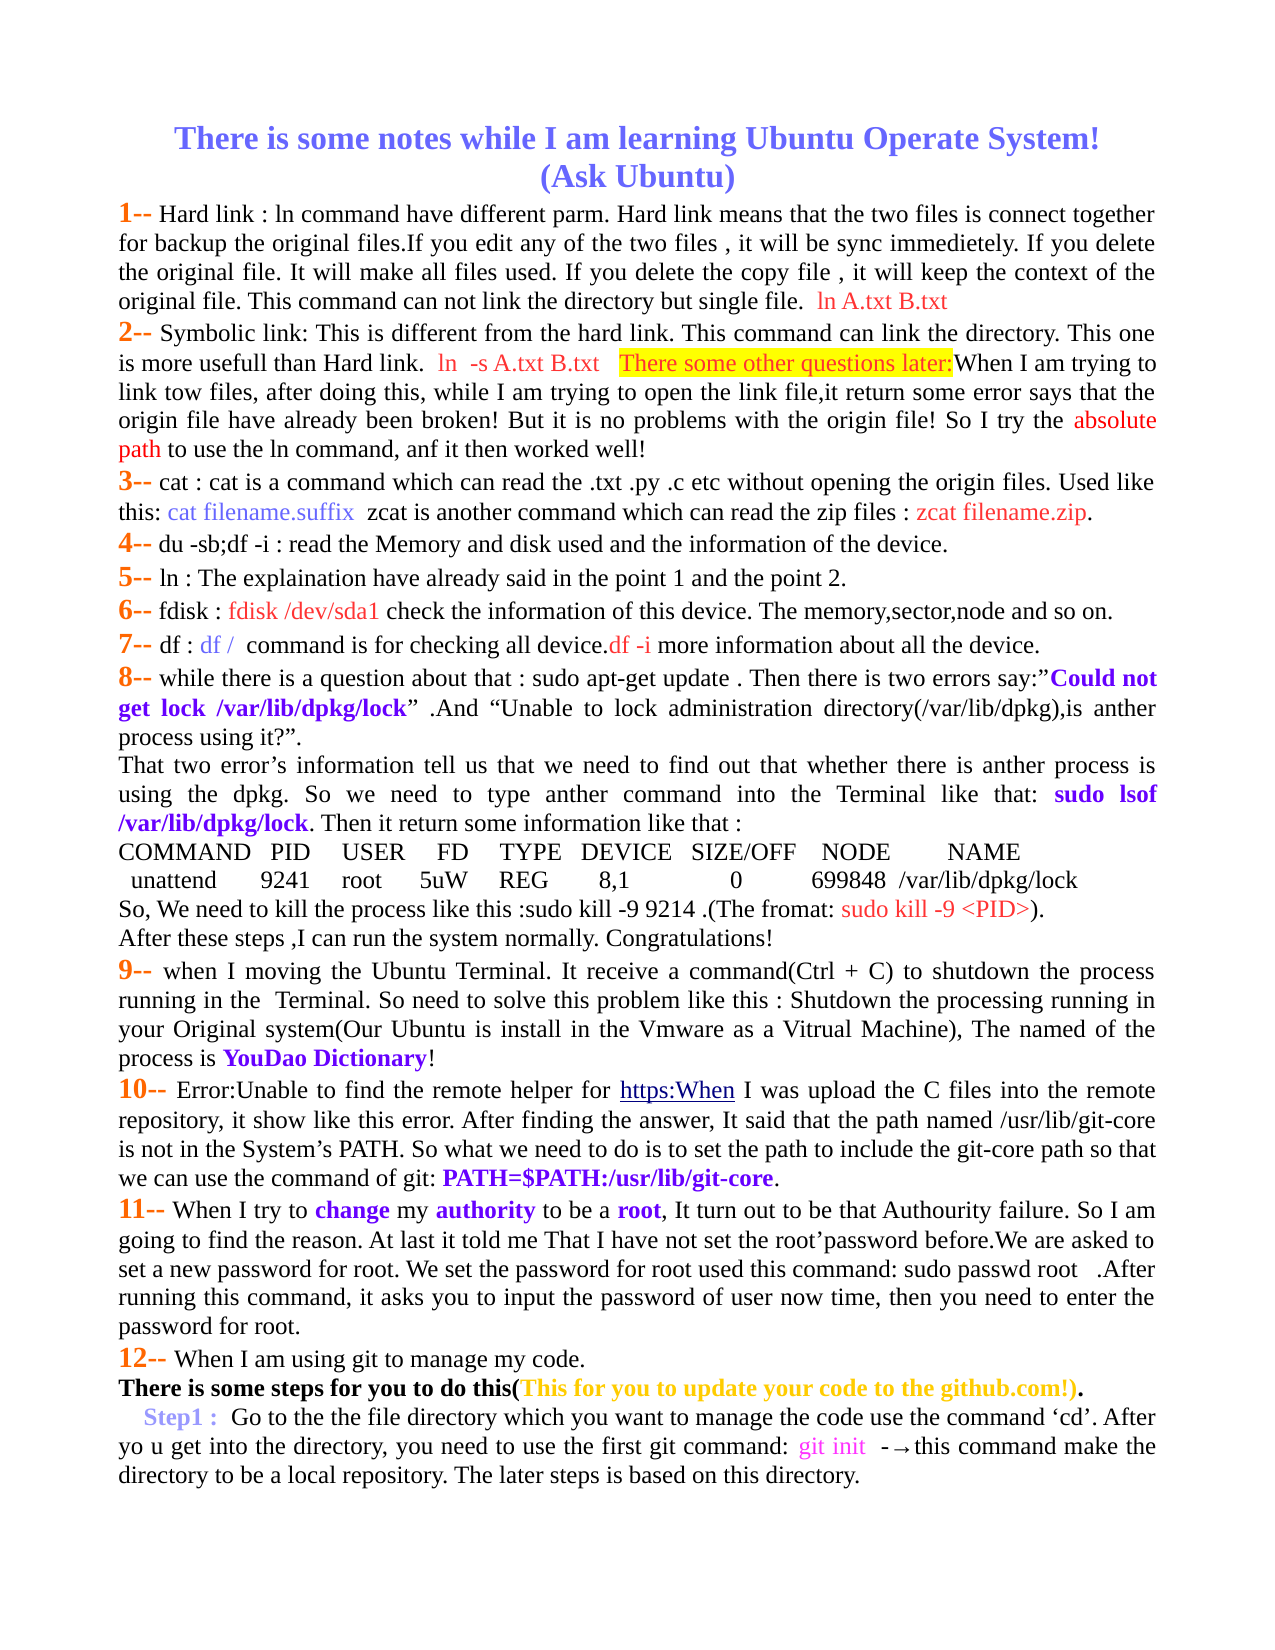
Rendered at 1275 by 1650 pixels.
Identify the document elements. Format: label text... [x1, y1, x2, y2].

text (Ask Ubuntu) [118, 156, 1157, 195]
text 6-- fdisk : fdisk /dev/sda1 check the information of this device. The memory,sector,node and so on. [118, 592, 1157, 626]
text unattend 9241 root 5uW REG 8,1 0 699848 /var/lib/dpkg/lock [118, 866, 1157, 894]
text 8-- while there is a question about that : sudo apt-get update . Then there is two errors say:”Could not get lock /var/lib/dpkg/lock” .And “Unable to lock administration directory(/var/lib/dpkg),is anther process using it?”. [118, 659, 1157, 751]
text After these steps ,I can run the system normally. Congratulations! [118, 923, 1157, 952]
text 11-- When I try to change my authority to be a root, It turn out to be that Authourity failure. So I am going to find the reason. At last it told me That I have not set the root’password before.We are asked to set a new password for root. We set the password for root used this command: sudo passwd root .After running this command, it asks you to input the password of user now time, then you need to enter the password for root. [118, 1191, 1157, 1340]
text COMMAND PID USER FD TYPE DEVICE SIZE/OFF NODE NAME [118, 837, 1157, 866]
text Step1 : Go to the the file directory which you want to manage the code use the command ‘cd’. After yo u get into the directory, you need to use the first git command: git init -→this command make the directory to be a local repository. The later steps is based on this directory. [118, 1402, 1157, 1488]
text 7-- df : df / command is for checking all device.df -i more information about all the device. [118, 626, 1157, 659]
text There is some notes while I am learning Ubuntu Operate System! [118, 118, 1157, 156]
text 1-- Hard link : ln command have different parm. Hard link means that the two files is connect together for backup the original files.If you edit any of the two files , it will be sync immedietely. If you delete the original file. It will make all files used. If you delete the copy file , it will keep the context of the original file. This command can not link the directory but single file. ln A.txt B.txt [118, 195, 1157, 314]
text 5-- ln : The explaination have already said in the point 1 and the point 2. [118, 559, 1157, 592]
text So, We need to kill the process like this :sudo kill -9 9214 .(The fromat: sudo kill -9 <PID>). [118, 894, 1157, 923]
text 3-- cat : cat is a command which can read the .txt .py .c etc without opening the origin files. Used like this: cat filename.suffix zcat is another command which can read the zip files : zcat filename.zip. [118, 463, 1157, 525]
text 12-- When I am using git to manage my code. [118, 1340, 1157, 1373]
text There is some steps for you to do this(This for you to update your code to the github.com!). [118, 1373, 1157, 1402]
text That two error’s information tell us that we need to find out that whether there is anther process is using the dpkg. So we need to type anther command into the Terminal like that: sudo lsof /var/lib/dpkg/lock. Then it return some information like that : [118, 751, 1157, 837]
text 4-- du -sb;df -i : read the Memory and disk used and the information of the device. [118, 525, 1157, 559]
text 9-- when I moving the Ubuntu Terminal. It receive a command(Ctrl + C) to shutdown the process running in the Terminal. So need to solve this problem like this : Shutdown the processing running in your Original system(Our Ubuntu is install in the Vmware as a Vitrual Machine), The named of the process is YouDao Dictionary! [118, 952, 1157, 1072]
text 10-- Error:Unable to find the remote helper for https:When I was upload the C files into the remote repository, it show like this error. After finding the answer, It said that the path named /usr/lib/git-core is not in the System’s PATH. So what we need to do is to set the path to include the git-core path so that we can use the command of git: PATH=$PATH:/usr/lib/git-core. [118, 1072, 1157, 1191]
text 2-- Symbolic link: This is different from the hard link. This command can link the directory. This one is more usefull than Hard link. ln -s A.txt B.txt There some other questions later:When I am trying to link tow files, after doing this, while I am trying to open the link file,it return some error says that the origin file have already been broken! But it is no problems with the origin file! So I try the absolute path to use the ln command, anf it then worked well! [118, 314, 1157, 463]
